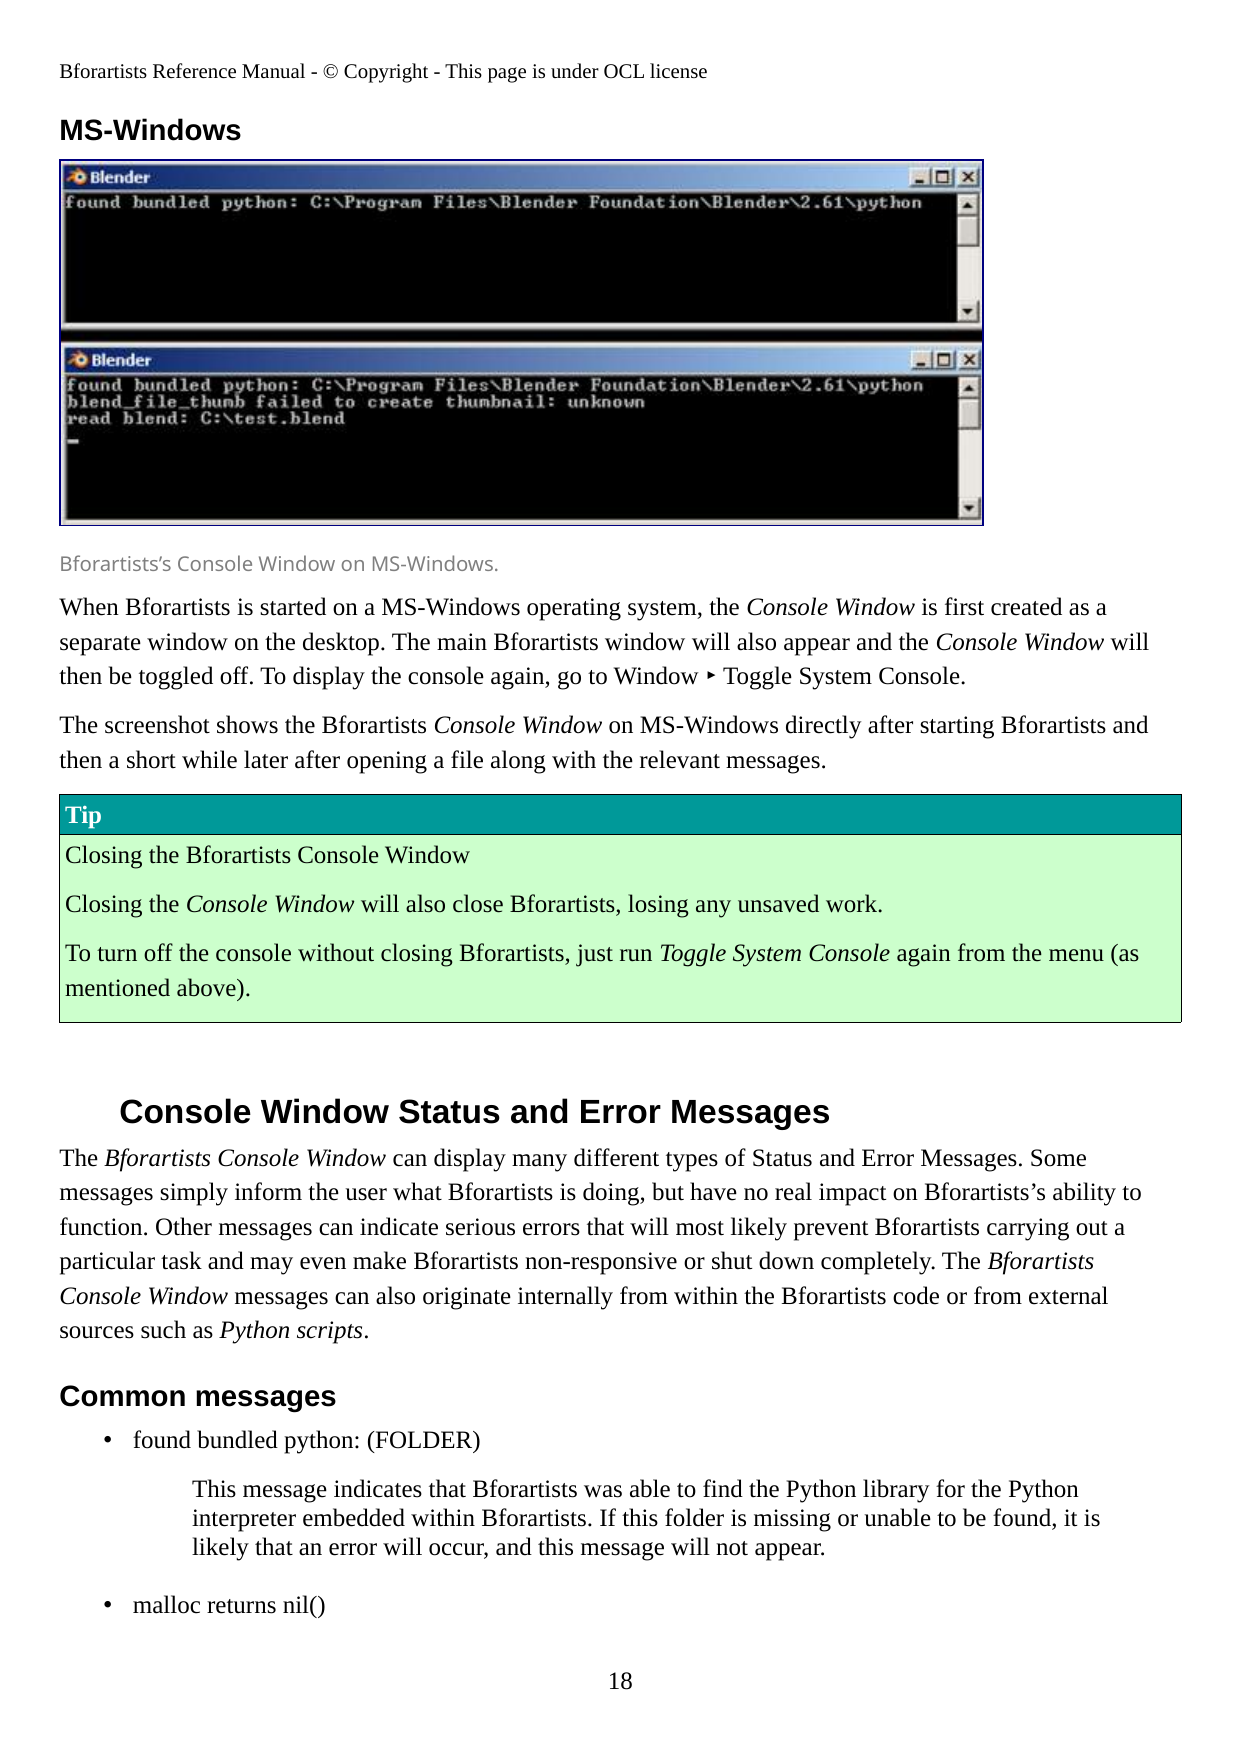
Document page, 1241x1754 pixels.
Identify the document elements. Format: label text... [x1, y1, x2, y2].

text Bforartists’s Console Window on MS-Windows. [59, 546, 1181, 578]
table_cell Closing the Bforartists Console Window Closing the Console Window will also close Bforartists, losing any unsaved work. To turn off the console without closing Bforartists, just run Toggle System Console again from the menu (as mentioned above). [60, 835, 1181, 1022]
text When Bforartists is started on a MS-Windows operating system, the Console Window is first created as a separate window on the desktop. The main Bforartists window will also appear and the Console Window will then be toggled off. To display the console again, go to Window ‣ Toggle System Console. [59, 592, 1181, 690]
text The screenshot shows the Bforartists Console Window on MS-Windows directly after starting Bforartists and then a short while later after opening a file along with the relevant messages. [59, 710, 1181, 773]
subtitle Console Window Status and Error Messages [59, 1092, 1181, 1130]
subtitle MS-Windows [59, 113, 1181, 146]
list This message indicates that Bforartists was able to find the Python library for the Python interpreter embedded within Bforartists. If this folder is missing or unable to be found, it is likely that an error will occur, and this message will not appear. [162, 1474, 1122, 1560]
text The Bforartists Console Window can display many different types of Status and Error Messages. Some messages simply inform the user what Bforartists is doing, but have no real impact on Bforartists’s ability to function. Other messages can indicate serious errors that will most likely prevent Bforartists carrying out a particular task and may even make Bforartists non-responsive or shut down completely. The Bforartists Console Window messages can also originate internally from within the Bforartists code or from external sources such as Python scripts. [59, 1143, 1181, 1344]
subtitle Common messages [59, 1379, 1181, 1413]
table_header Tip [60, 795, 1181, 834]
list found bundled python: (FOLDER) [103, 1425, 1181, 1454]
list malloc returns nil() [103, 1590, 1181, 1619]
picture [61, 161, 982, 525]
